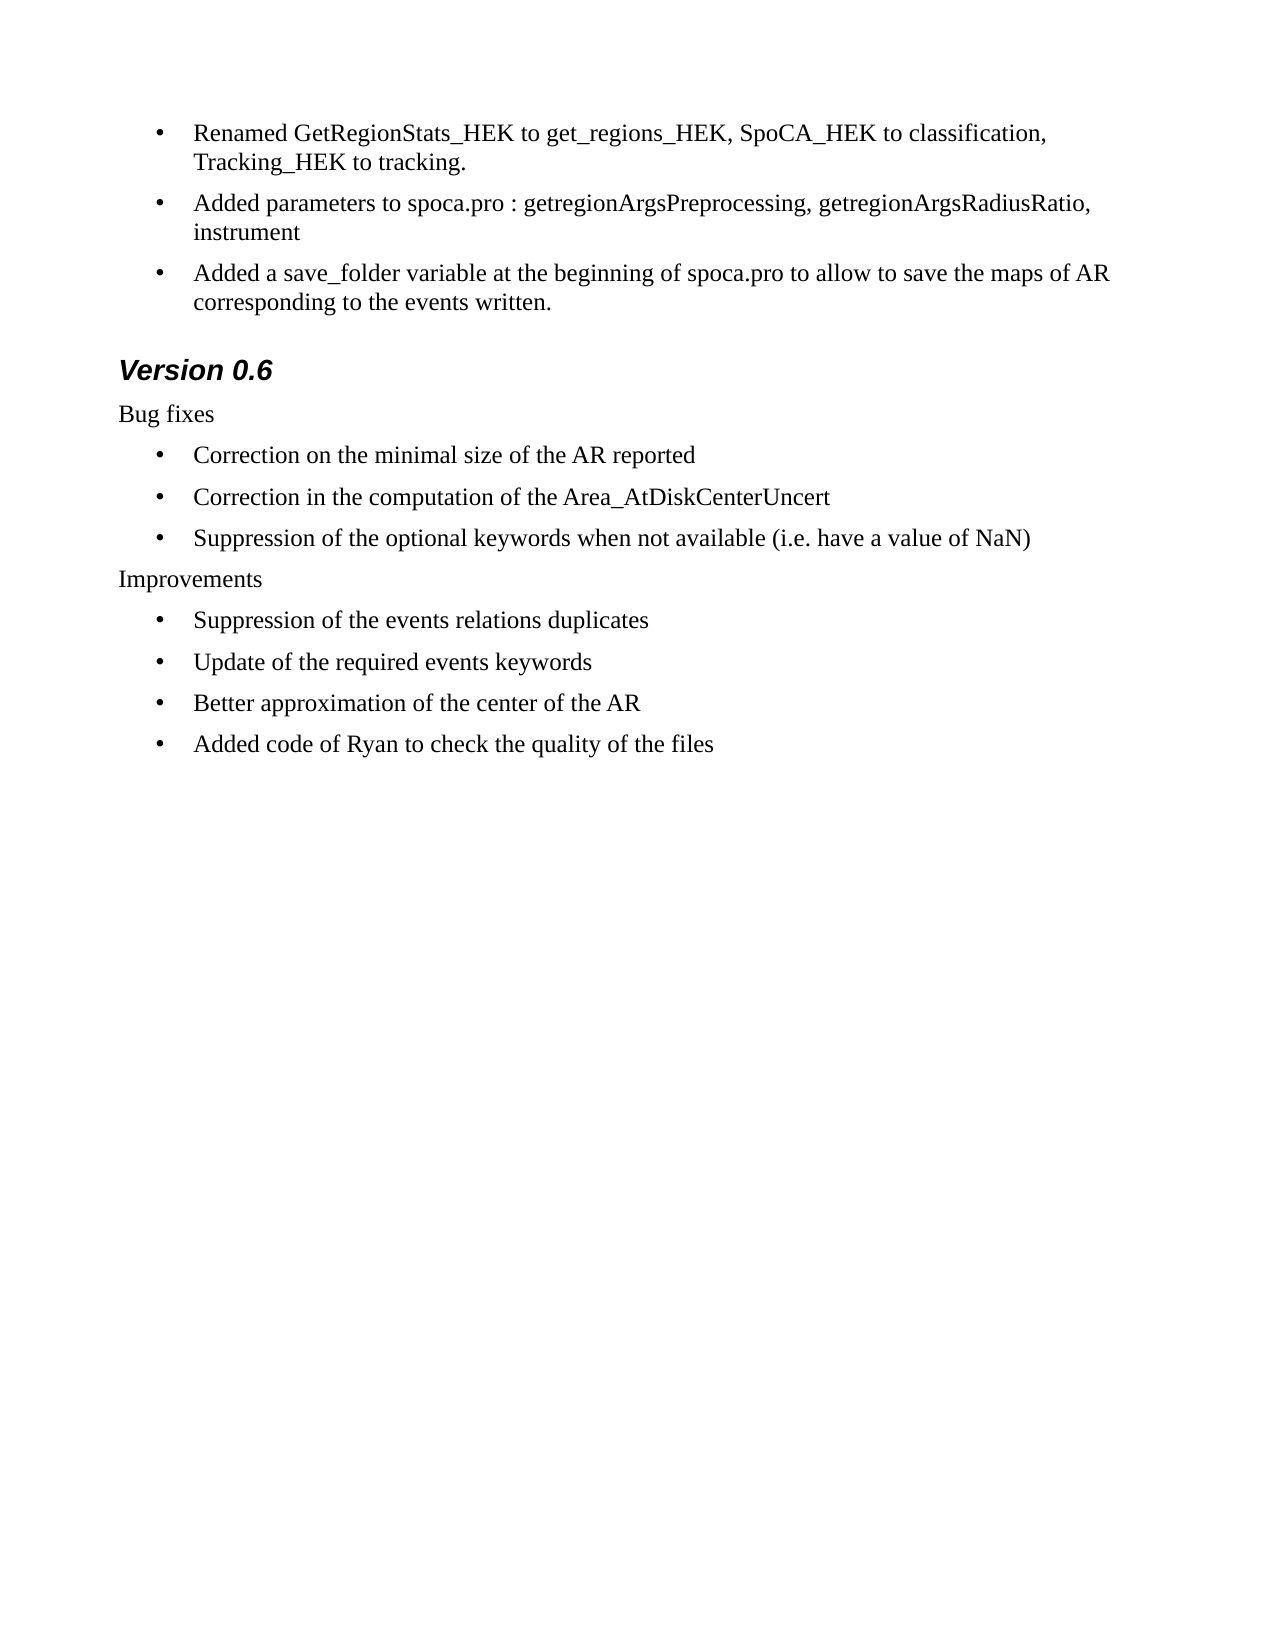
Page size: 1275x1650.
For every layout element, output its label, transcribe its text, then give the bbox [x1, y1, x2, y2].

subtitle Version 0.6 [118, 353, 1157, 387]
text Bug fixes [118, 399, 1157, 428]
list Correction in the computation of the Area_AtDiskCenterUncert [156, 482, 1157, 510]
list Better approximation of the center of the AR [156, 688, 1157, 717]
list Update of the required events keywords [156, 647, 1157, 675]
list Added parameters to spoca.pro : getregionArgsPreprocessing, getregionArgsRadiusRatio, instrument [156, 188, 1157, 246]
list Added code of Ryan to check the quality of the files [156, 729, 1157, 758]
list Suppression of the events relations duplicates [156, 605, 1157, 634]
list Suppression of the optional keywords when not available (i.e. have a value of NaN) [156, 523, 1157, 552]
list Correction on the minimal size of the AR reported [156, 440, 1157, 469]
text Improvements [118, 564, 1157, 593]
list Renamed GetRegionStats_HEK to get_regions_HEK, SpoCA_HEK to classification, Tracking_HEK to tracking. [156, 118, 1157, 176]
list Added a save_folder variable at the beginning of spoca.pro to allow to save the maps of AR corresponding to the events written. [156, 258, 1157, 316]
